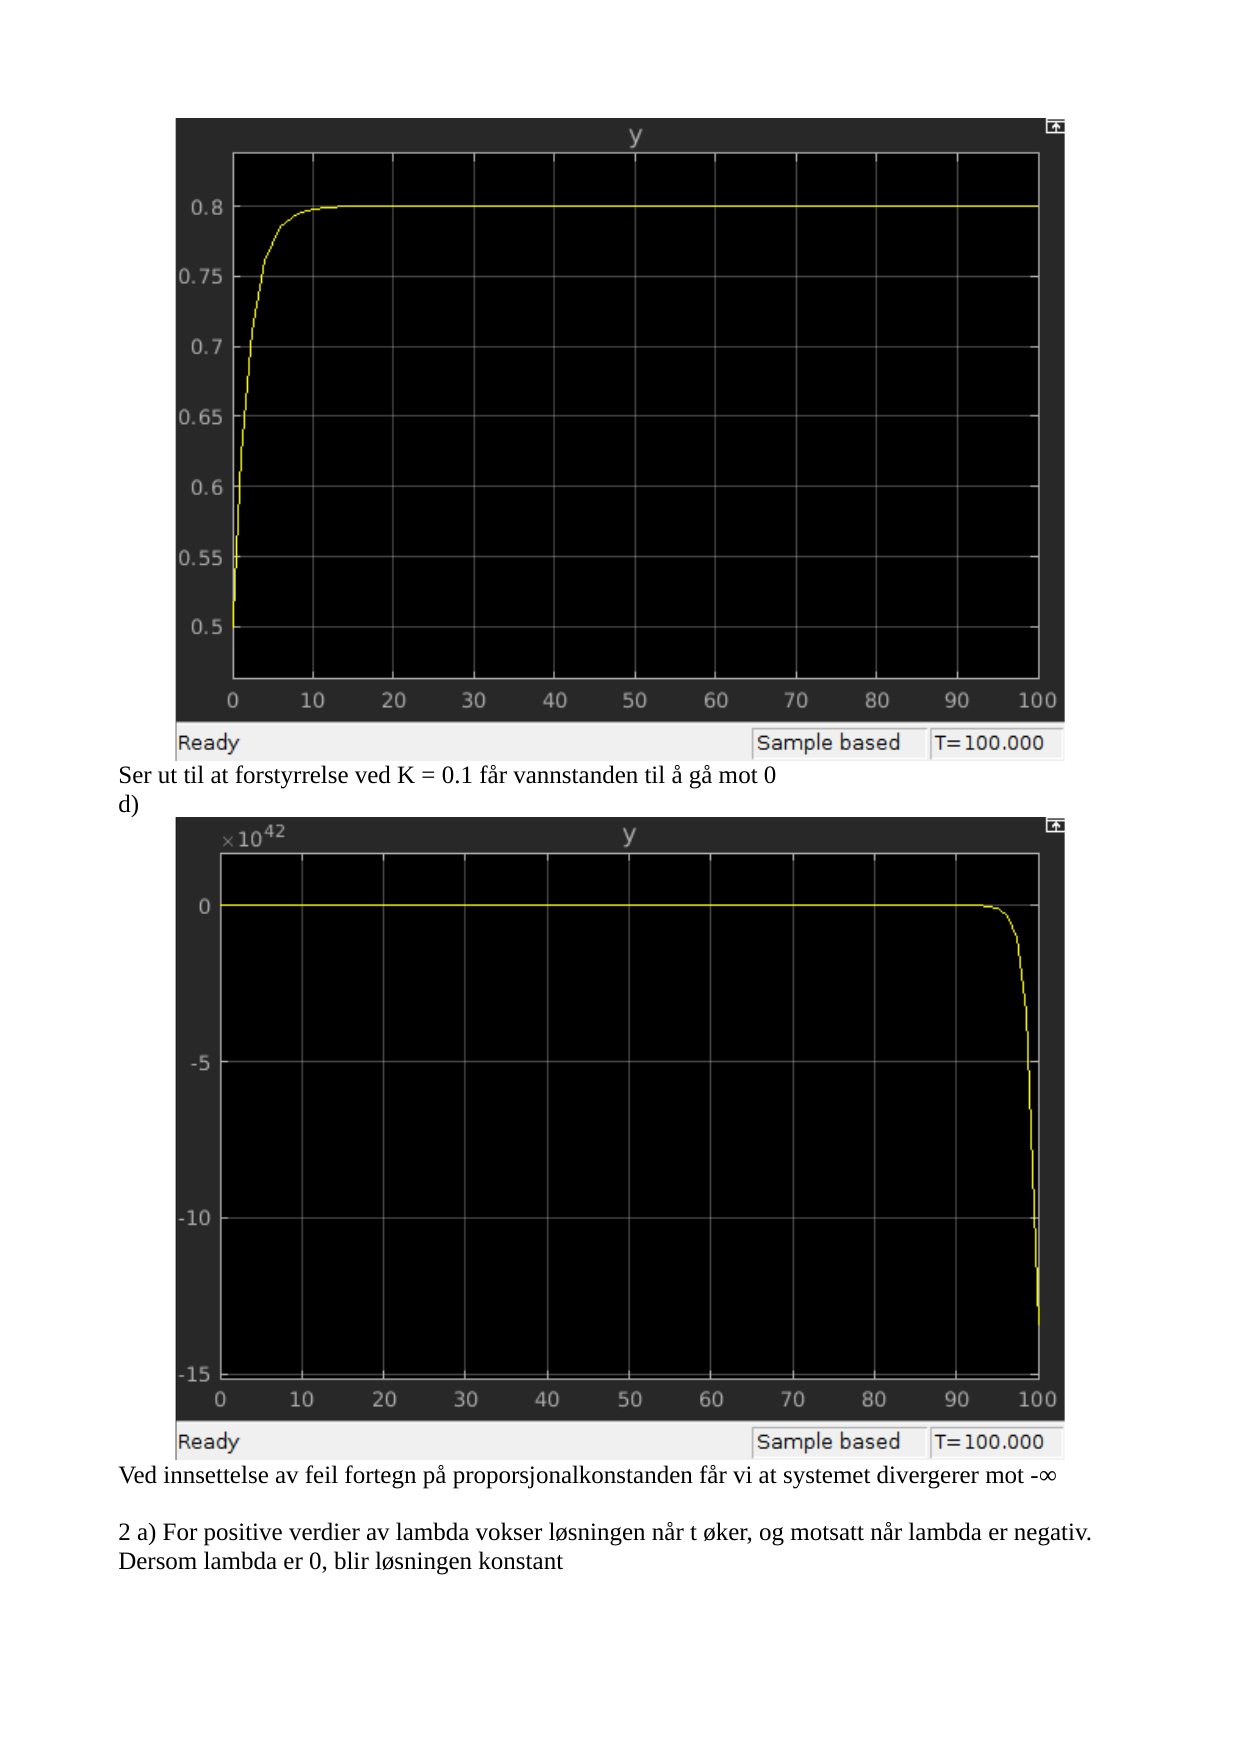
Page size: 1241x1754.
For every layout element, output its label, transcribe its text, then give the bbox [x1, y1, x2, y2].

text 2 a) For positive verdier av lambda vokser løsningen når t øker, og motsatt når lambda er negativ. [118, 1517, 1122, 1546]
picture [175, 817, 1065, 1460]
picture [175, 118, 1065, 761]
text Ved innsettelse av feil fortegn på proporsjonalkonstanden får vi at systemet divergerer mot -∞ [118, 818, 1122, 1489]
text Dersom lambda er 0, blir løsningen konstant [118, 1546, 1122, 1575]
text d) [118, 789, 1122, 818]
text Ser ut til at forstyrrelse ved K = 0.1 får vannstanden til å gå mot 0 [118, 118, 1122, 789]
